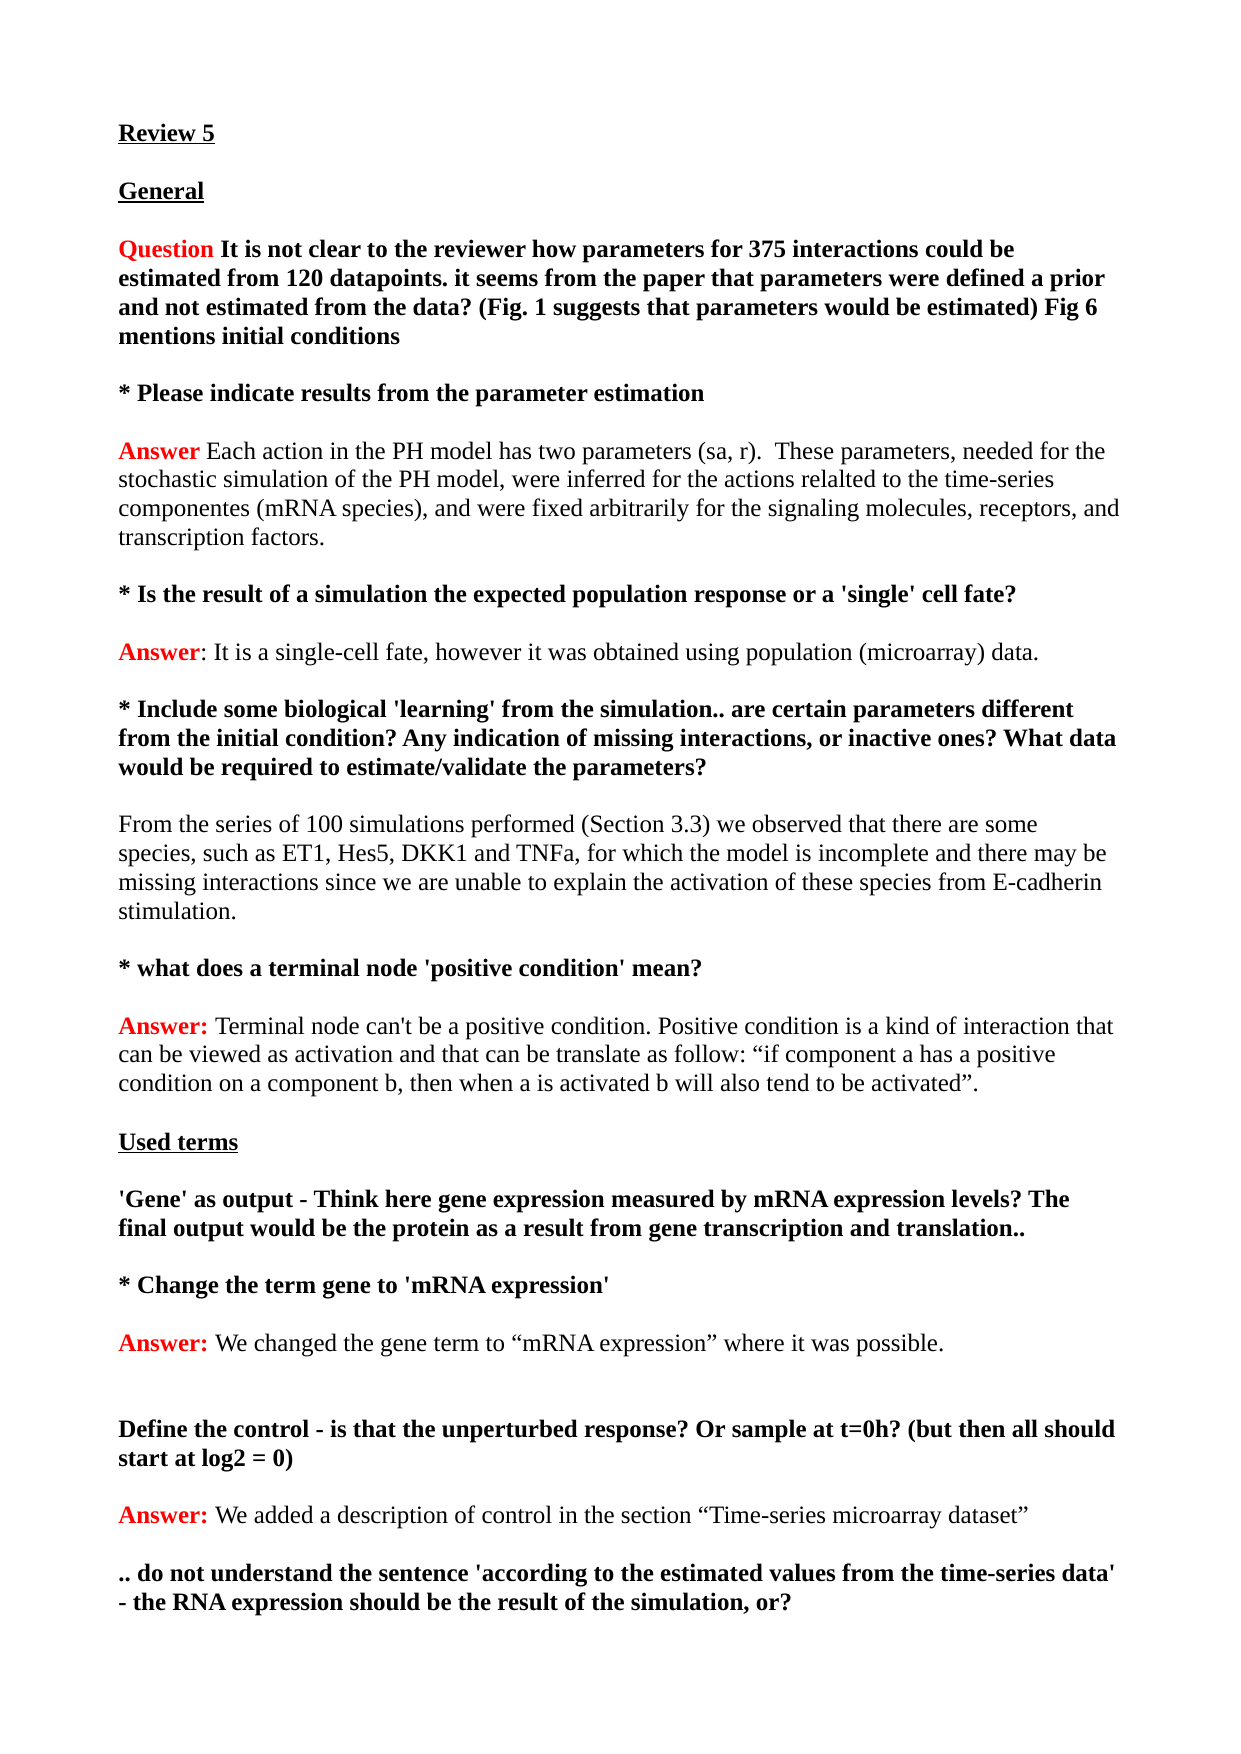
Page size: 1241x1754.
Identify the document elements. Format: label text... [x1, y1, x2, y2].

text 'Gene' as output - Think here gene expression measured by mRNA expression levels? The final output would be the protein as a result from gene transcription and translation.. [118, 1184, 1122, 1242]
text Answer: We added a description of control in the section “Time-series microarray dataset” [118, 1500, 1122, 1529]
text .. do not understand the sentence 'according to the estimated values from the time-series data' - the RNA expression should be the result of the simulation, or? [118, 1558, 1122, 1615]
text Define the control - is that the unperturbed response? Or sample at t=0h? (but then all should start at log2 = 0) [118, 1414, 1122, 1472]
text From the series of 100 simulations performed (Section 3.3) we observed that there are some species, such as ET1, Hes5, DKK1 and TNFa, for which the model is incomplete and there may be missing interactions since we are unable to explain the activation of these species from E-cadherin stimulation. [118, 809, 1122, 924]
text * Is the result of a simulation the expected population response or a 'single' cell fate? [118, 579, 1122, 608]
text Answer: We changed the gene term to “mRNA expression” where it was possible. [118, 1328, 1122, 1357]
text * Please indicate results from the parameter estimation [118, 378, 1122, 407]
text Used terms [118, 1127, 1122, 1155]
text * what does a terminal node 'positive condition' mean? [118, 953, 1122, 982]
text * Change the term gene to 'mRNA expression' [118, 1270, 1122, 1299]
text Question It is not clear to the reviewer how parameters for 375 interactions could be estimated from 120 datapoints. it seems from the paper that parameters were defined a prior and not estimated from the data? (Fig. 1 suggests that parameters would be estimated) Fig 6 mentions initial conditions [118, 234, 1122, 349]
text Review 5 [118, 118, 1122, 147]
text Answer: Terminal node can't be a positive condition. Positive condition is a kind of interaction that can be viewed as activation and that can be translate as follow: “if component a has a positive condition on a component b, then when a is activated b will also tend to be activated”. [118, 1011, 1122, 1097]
text General [118, 176, 1122, 205]
text * Include some biological 'learning' from the simulation.. are certain parameters different from the initial condition? Any indication of missing interactions, or inactive ones? What data would be required to estimate/validate the parameters? [118, 694, 1122, 781]
text Answer Each action in the PH model has two parameters (sa, r). These parameters, needed for the stochastic simulation of the PH model, were inferred for the actions relalted to the time-series componentes (mRNA species), and were fixed arbitrarily for the signaling molecules, receptors, and transcription factors. [118, 436, 1122, 551]
text Answer: It is a single-cell fate, however it was obtained using population (microarray) data. [118, 637, 1122, 666]
